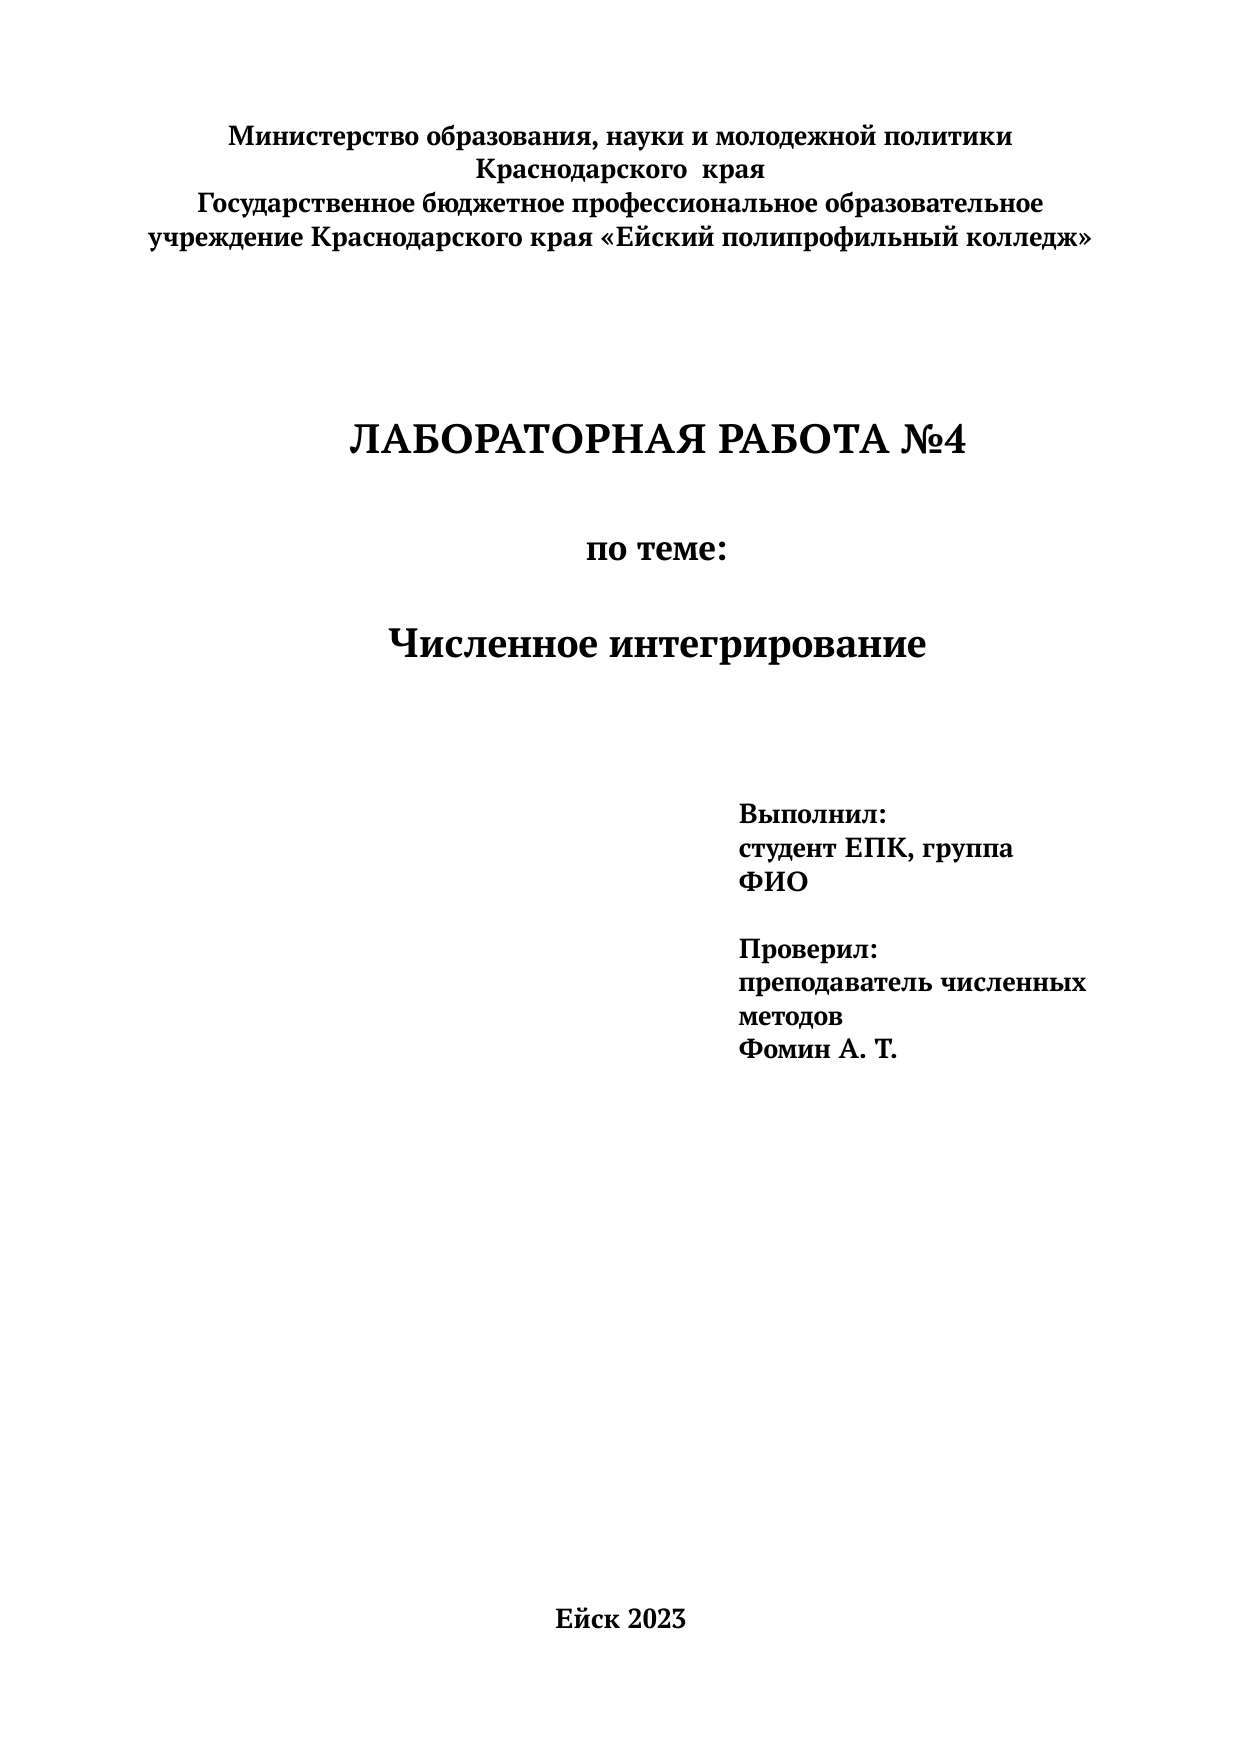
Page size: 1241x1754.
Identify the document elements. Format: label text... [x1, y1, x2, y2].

text Выполнил: [738, 797, 1122, 830]
text ЛАБОРАТОРНАЯ РАБОТА №4 [192, 412, 1122, 462]
text по теме: [192, 524, 1122, 568]
text Ейск 2023 [118, 1602, 1122, 1635]
text ФИО [738, 864, 1122, 897]
text Проверил: [738, 931, 1122, 964]
text преподаватель численных методов [738, 964, 1122, 1031]
text Краснодарского края [118, 152, 1122, 185]
text Министерство образования, науки и молодежной политики [118, 118, 1122, 152]
text Государственное бюджетное профессиональное образовательное учреждение Краснодарского края «Ейский полипрофильный колледж» [118, 185, 1122, 252]
text студент ЕПК, группа [738, 830, 1122, 864]
text Фомин А. Т. [738, 1031, 1122, 1065]
subtitle Численное интегрирование [192, 617, 1122, 667]
